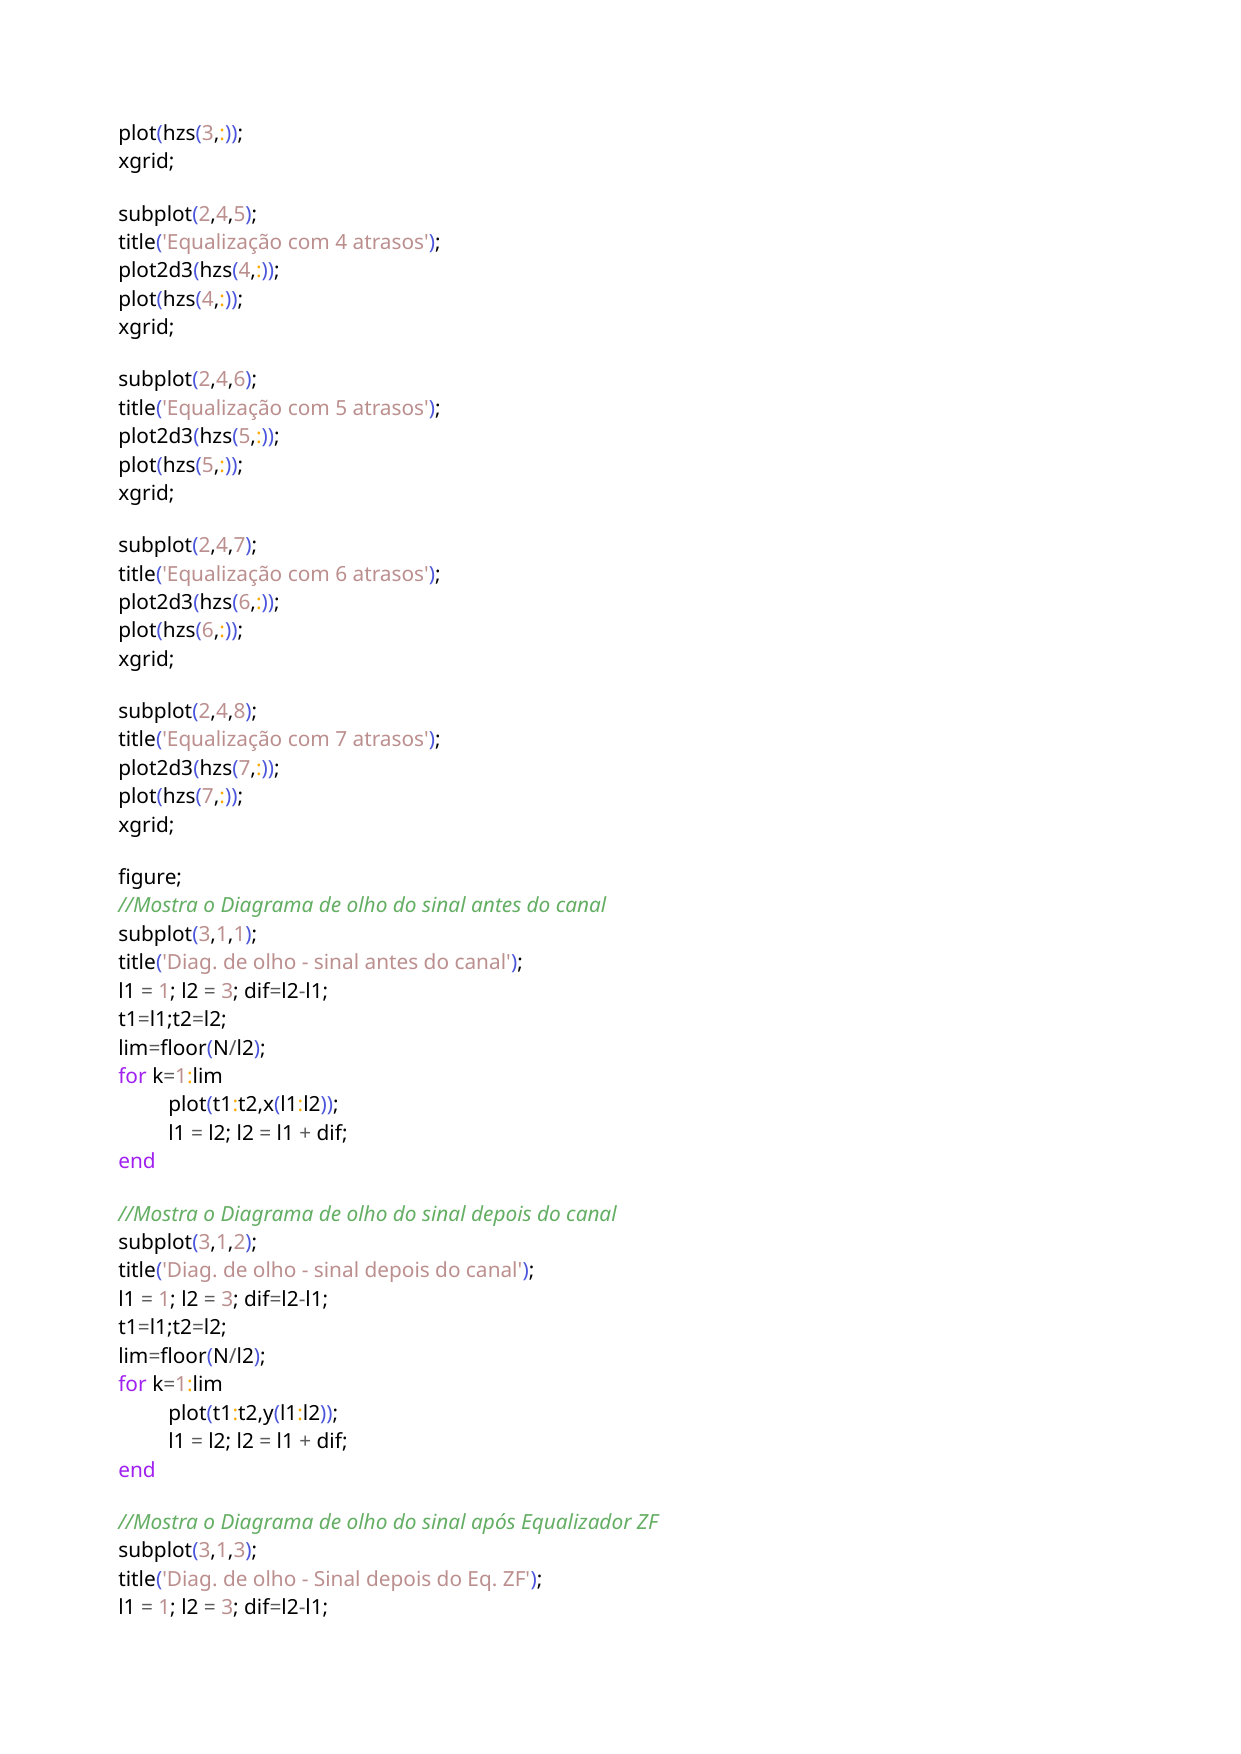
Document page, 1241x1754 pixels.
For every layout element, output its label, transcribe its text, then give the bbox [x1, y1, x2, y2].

text subplot(2,4,7); [118, 530, 1122, 559]
text title('Equalização com 5 atrasos'); [118, 393, 1122, 421]
text figure; [118, 862, 1122, 890]
text title('Diag. de olho - sinal antes do canal'); [118, 947, 1122, 976]
text plot(hzs(7,:)); [118, 781, 1122, 810]
text xgrid; [118, 644, 1122, 672]
text //Mostra o Diagrama de olho do sinal após Equalizador ZF [118, 1507, 1122, 1535]
text t1=l1;t2=l2; [118, 1004, 1122, 1033]
text t1=l1;t2=l2; [118, 1312, 1122, 1341]
text l1 = 1; l2 = 3; dif=l2-l1; [118, 976, 1122, 1004]
text subplot(3,1,2); [118, 1227, 1122, 1256]
text //Mostra o Diagrama de olho do sinal depois do canal [118, 1199, 1122, 1227]
text l1 = l2; l2 = l1 + dif; [118, 1118, 1122, 1147]
text xgrid; [118, 810, 1122, 838]
text lim=floor(N/l2); [118, 1341, 1122, 1369]
text plot2d3(hzs(5,:)); [118, 421, 1122, 450]
text title('Diag. de olho - sinal depois do canal'); [118, 1256, 1122, 1284]
text plot(hzs(6,:)); [118, 616, 1122, 644]
text xgrid; [118, 478, 1122, 507]
text subplot(3,1,1); [118, 919, 1122, 947]
text title('Equalização com 4 atrasos'); [118, 227, 1122, 256]
text plot(hzs(5,:)); [118, 450, 1122, 478]
text plot(hzs(3,:)); [118, 118, 1122, 147]
text for k=1:lim [118, 1061, 1122, 1089]
text //Mostra o Diagrama de olho do sinal antes do canal [118, 890, 1122, 919]
text xgrid; [118, 312, 1122, 341]
text subplot(2,4,6); [118, 364, 1122, 393]
text xgrid; [118, 147, 1122, 175]
text l1 = 1; l2 = 3; dif=l2-l1; [118, 1592, 1122, 1621]
text plot2d3(hzs(7,:)); [118, 753, 1122, 781]
text end [118, 1455, 1122, 1483]
text subplot(3,1,3); [118, 1535, 1122, 1564]
text l1 = 1; l2 = 3; dif=l2-l1; [118, 1284, 1122, 1312]
text end [118, 1147, 1122, 1175]
text title('Diag. de olho - Sinal depois do Eq. ZF'); [118, 1564, 1122, 1592]
text subplot(2,4,5); [118, 199, 1122, 227]
text plot2d3(hzs(4,:)); [118, 256, 1122, 284]
text lim=floor(N/l2); [118, 1033, 1122, 1061]
text title('Equalização com 7 atrasos'); [118, 724, 1122, 753]
text l1 = l2; l2 = l1 + dif; [118, 1426, 1122, 1455]
text subplot(2,4,8); [118, 696, 1122, 724]
text title('Equalização com 6 atrasos'); [118, 559, 1122, 587]
text plot(t1:t2,x(l1:l2)); [118, 1089, 1122, 1118]
text for k=1:lim [118, 1369, 1122, 1398]
text plot2d3(hzs(6,:)); [118, 587, 1122, 616]
text plot(t1:t2,y(l1:l2)); [118, 1398, 1122, 1426]
text plot(hzs(4,:)); [118, 284, 1122, 312]
